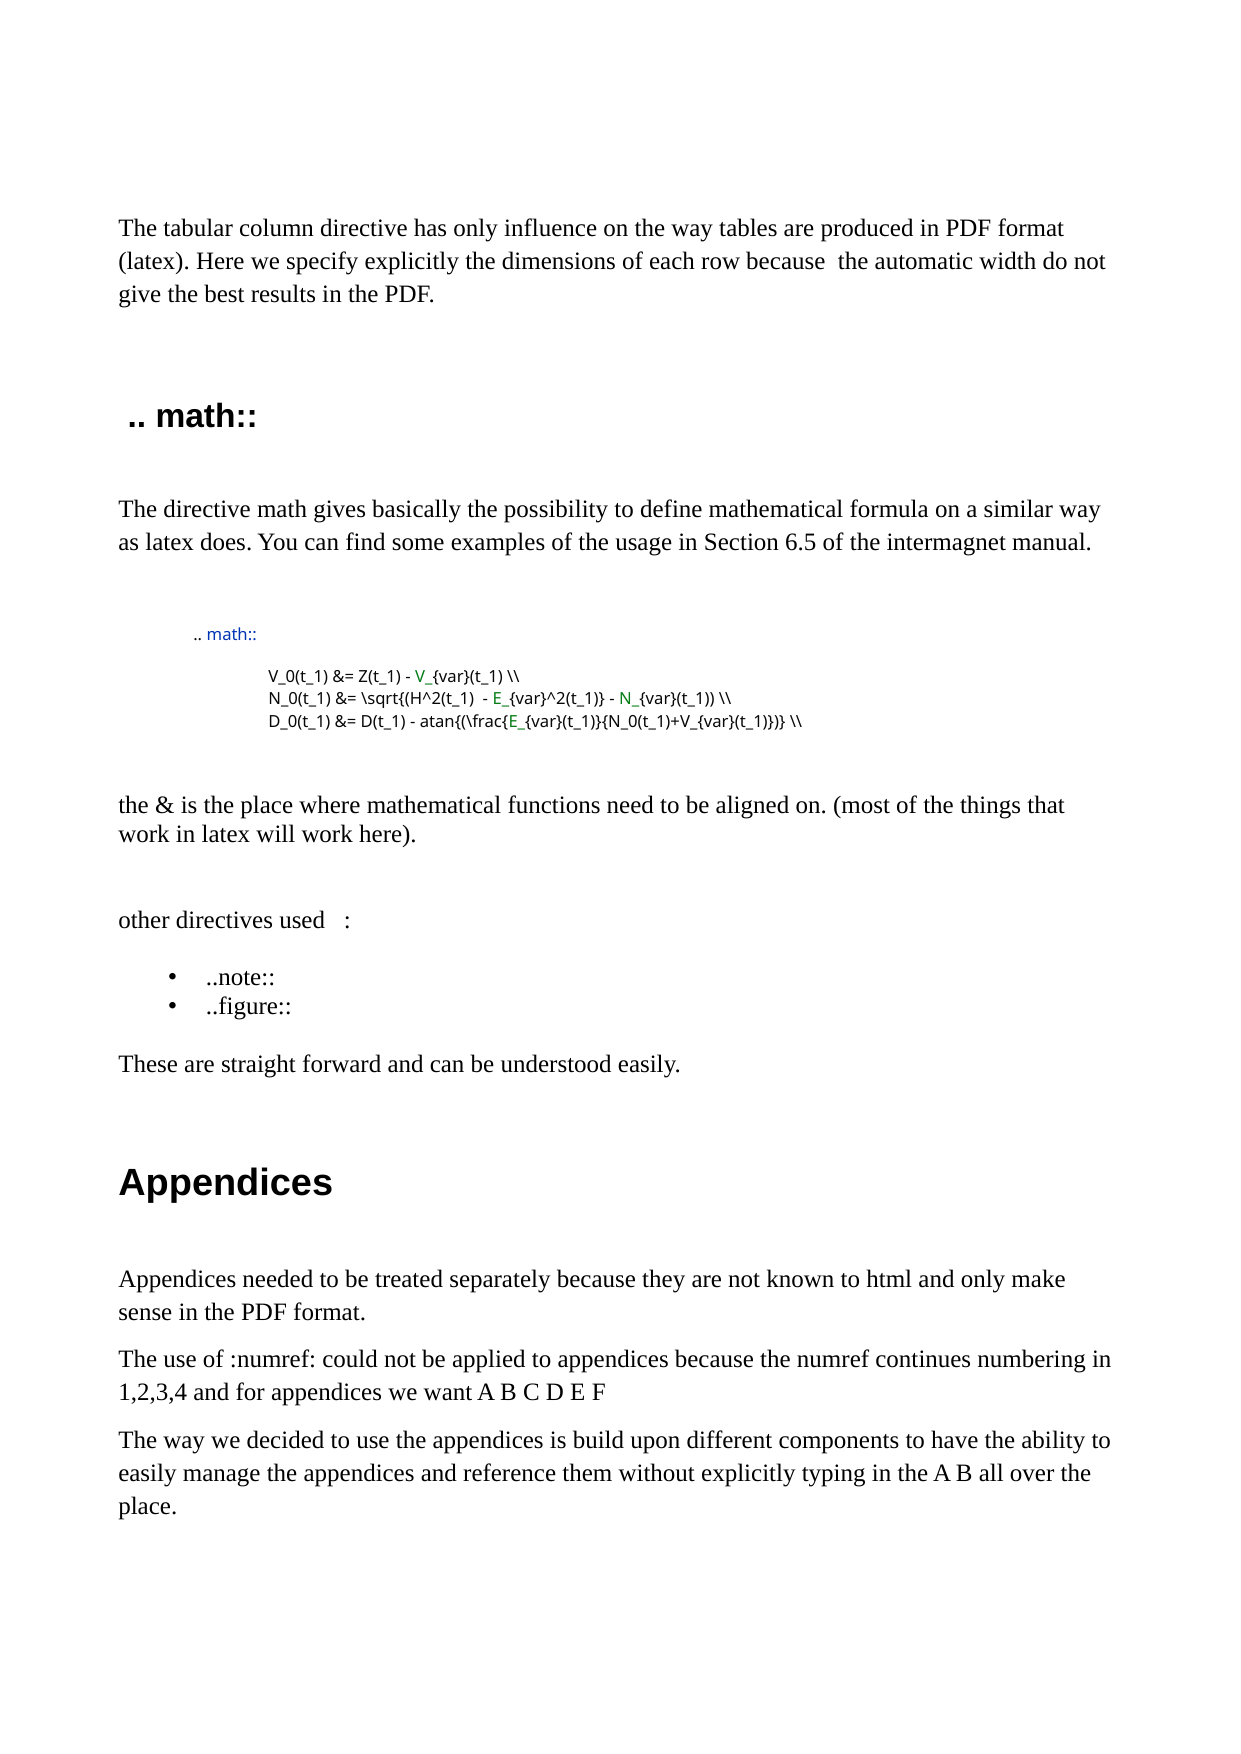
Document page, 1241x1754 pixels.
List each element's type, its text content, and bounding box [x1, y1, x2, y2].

text The directive math gives basically the possibility to define mathematical formula on a similar way as latex does. You can find some examples of the usage in Section 6.5 of the intermagnet manual. [118, 494, 1122, 556]
text The use of :numref: could not be applied to appendices because the numref continues numbering in 1,2,3,4 and for appendices we want A B C D E F [118, 1344, 1122, 1406]
text These are straight forward and can be understood easily. [118, 1049, 1122, 1077]
text Appendices needed to be treated separately because they are not known to html and only make sense in the PDF format. [118, 1264, 1122, 1325]
text The tabular column directive has only influence on the way tables are produced in PDF format (latex). Here we specify explicitly the dimensions of each row because the automatic width do not give the best results in the PDF. [118, 213, 1122, 308]
subtitle Appendices [118, 1160, 1122, 1203]
text other directives used : [118, 905, 1122, 934]
text the & is the place where mathematical functions need to be aligned on. (most of the things that work in latex will work here). [118, 790, 1122, 847]
subtitle .. math:: [118, 395, 1122, 434]
text The way we decided to use the appendices is build upon different components to have the ability to easily manage the appendices and reference them without explicitly typing in the A B all over the place. [118, 1425, 1122, 1520]
list ..note:: [168, 962, 1122, 991]
list ..figure:: [168, 991, 1122, 1020]
text .. math:: V_0(t_1) &= Z(t_1) - V_{var}(t_1) \\ N_0(t_1) &= \sqrt{(H^2(t_1) - E_{var}^2(t_1)} - N_{var}(t_1)) \\ D_0(t_1) &= D(t_1) - atan{(\frac{E_{var}(t_1)}{N_0(t_1)+V_{var}(t_1)})} \\ [118, 622, 1122, 761]
